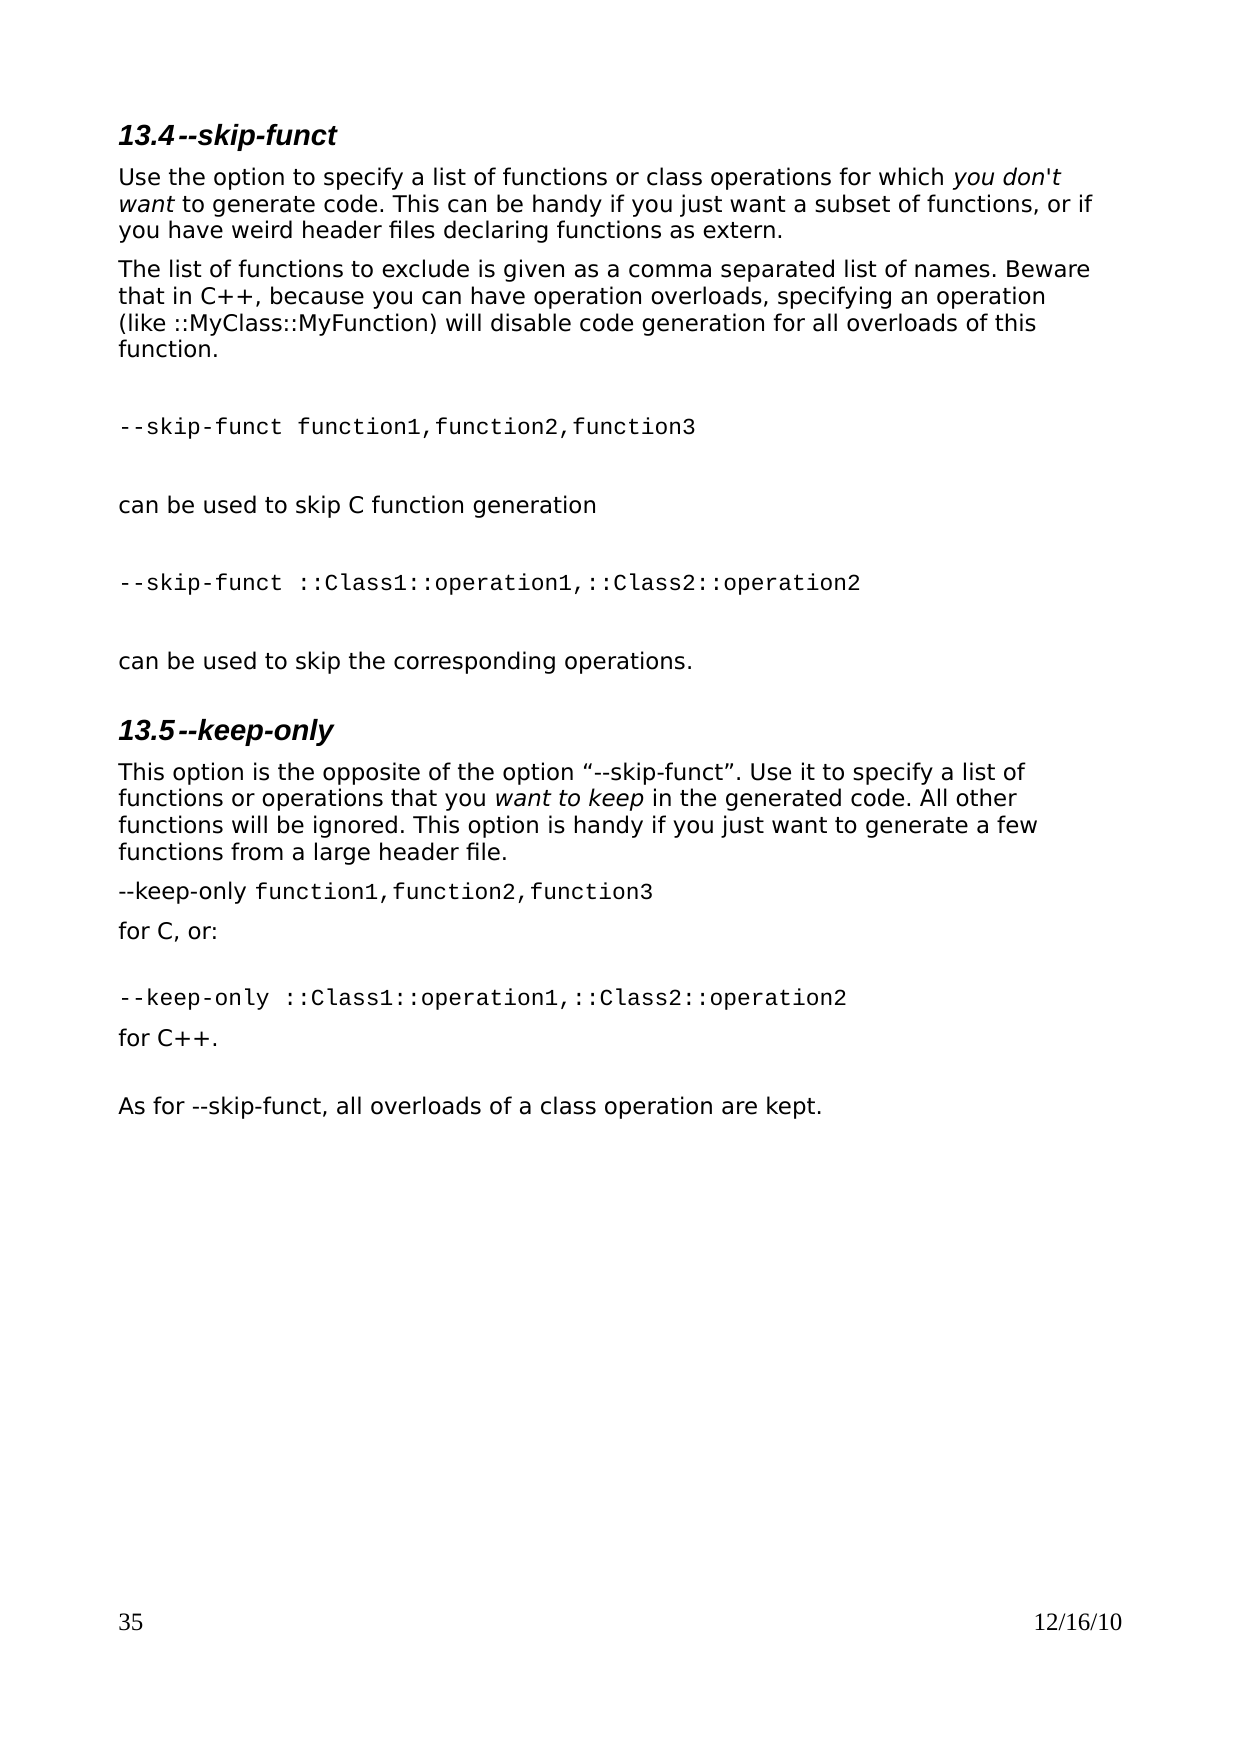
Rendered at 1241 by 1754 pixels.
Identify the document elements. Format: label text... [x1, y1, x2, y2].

text The list of functions to exclude is given as a comma separated list of names. Beware that in C++, because you can have operation overloads, specifying an operation (like ::MyClass::MyFunction) will disable code generation for all overloads of this function. [118, 257, 1122, 363]
text for C, or: [118, 918, 1122, 945]
text --keep-only ::Class1::operation1,::Class2::operation2 [118, 986, 1122, 1012]
text Use the option to specify a list of functions or class operations for which you don't want to generate code. This can be handy if you just want a subset of functions, or if you have weird header files declaring functions as extern. [118, 164, 1122, 244]
text --keep-only function1,function2,function3 [118, 878, 1122, 906]
subtitle --keep-only [118, 713, 1122, 746]
text As for --skip-funct, all overloads of a class operation are kept. [118, 1093, 1122, 1119]
text This option is the opposite of the option “--skip-funct”. Use it to specify a list of functions or operations that you want to keep in the generated code. All other functions will be ignored. This option is handy if you just want to generate a few functions from a large header file. [118, 759, 1122, 865]
text --skip-funct function1,function2,function3 [118, 415, 1122, 441]
text for C++. [118, 1025, 1122, 1052]
text --skip-funct ::Class1::operation1,::Class2::operation2 [118, 571, 1122, 597]
text can be used to skip C function generation [118, 493, 1122, 519]
text can be used to skip the corresponding operations. [118, 648, 1122, 675]
subtitle --skip-funct [118, 118, 1122, 152]
